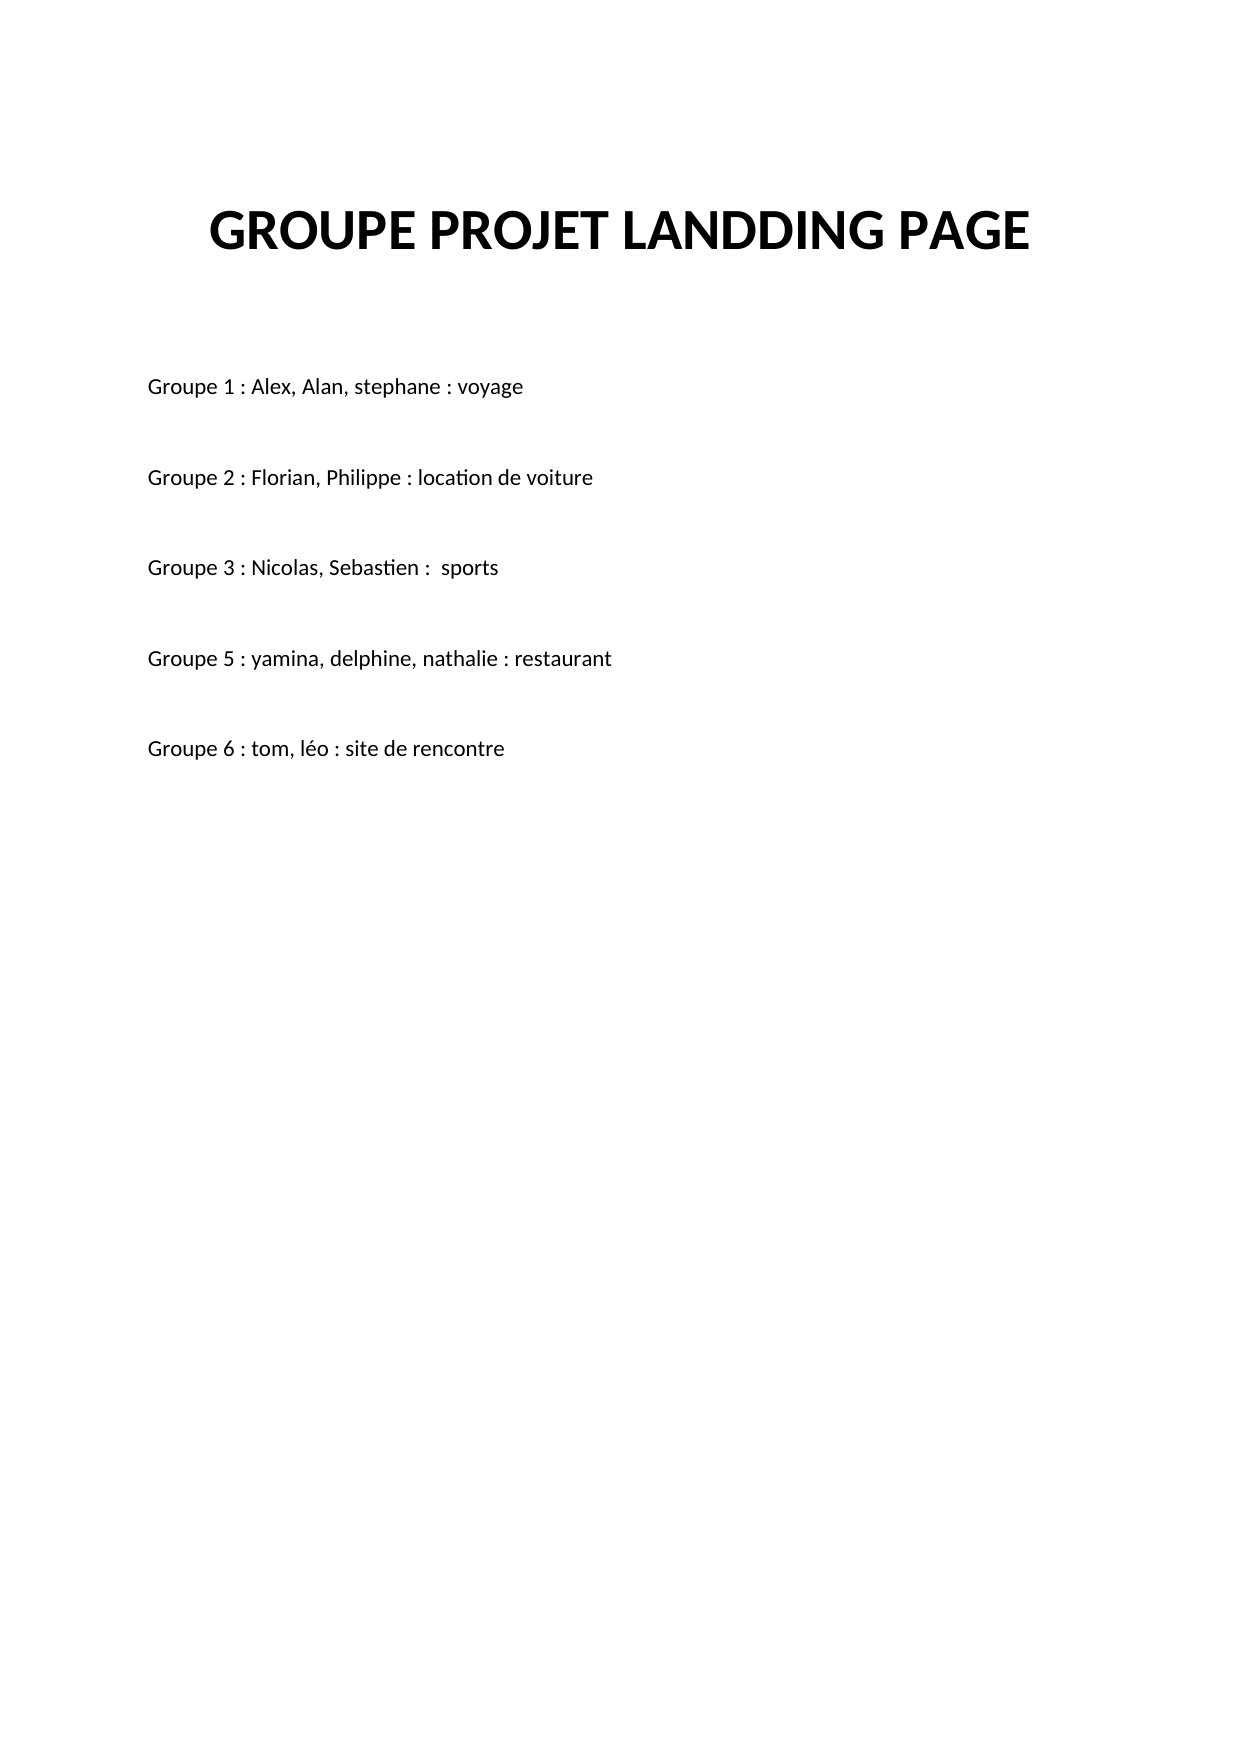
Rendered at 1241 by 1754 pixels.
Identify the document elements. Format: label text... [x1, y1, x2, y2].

text Groupe 3 : Nicolas, Sebastien : sports [148, 553, 1093, 581]
text Groupe 6 : tom, léo : site de rencontre [148, 734, 1093, 762]
text GROUPE PROJET LANDDING PAGE [148, 193, 1093, 264]
text Groupe 5 : yamina, delphine, nathalie : restaurant [148, 644, 1093, 672]
text Groupe 2 : Florian, Philippe : location de voiture [148, 463, 1093, 491]
text Groupe 1 : Alex, Alan, stephane : voyage [148, 372, 1093, 401]
